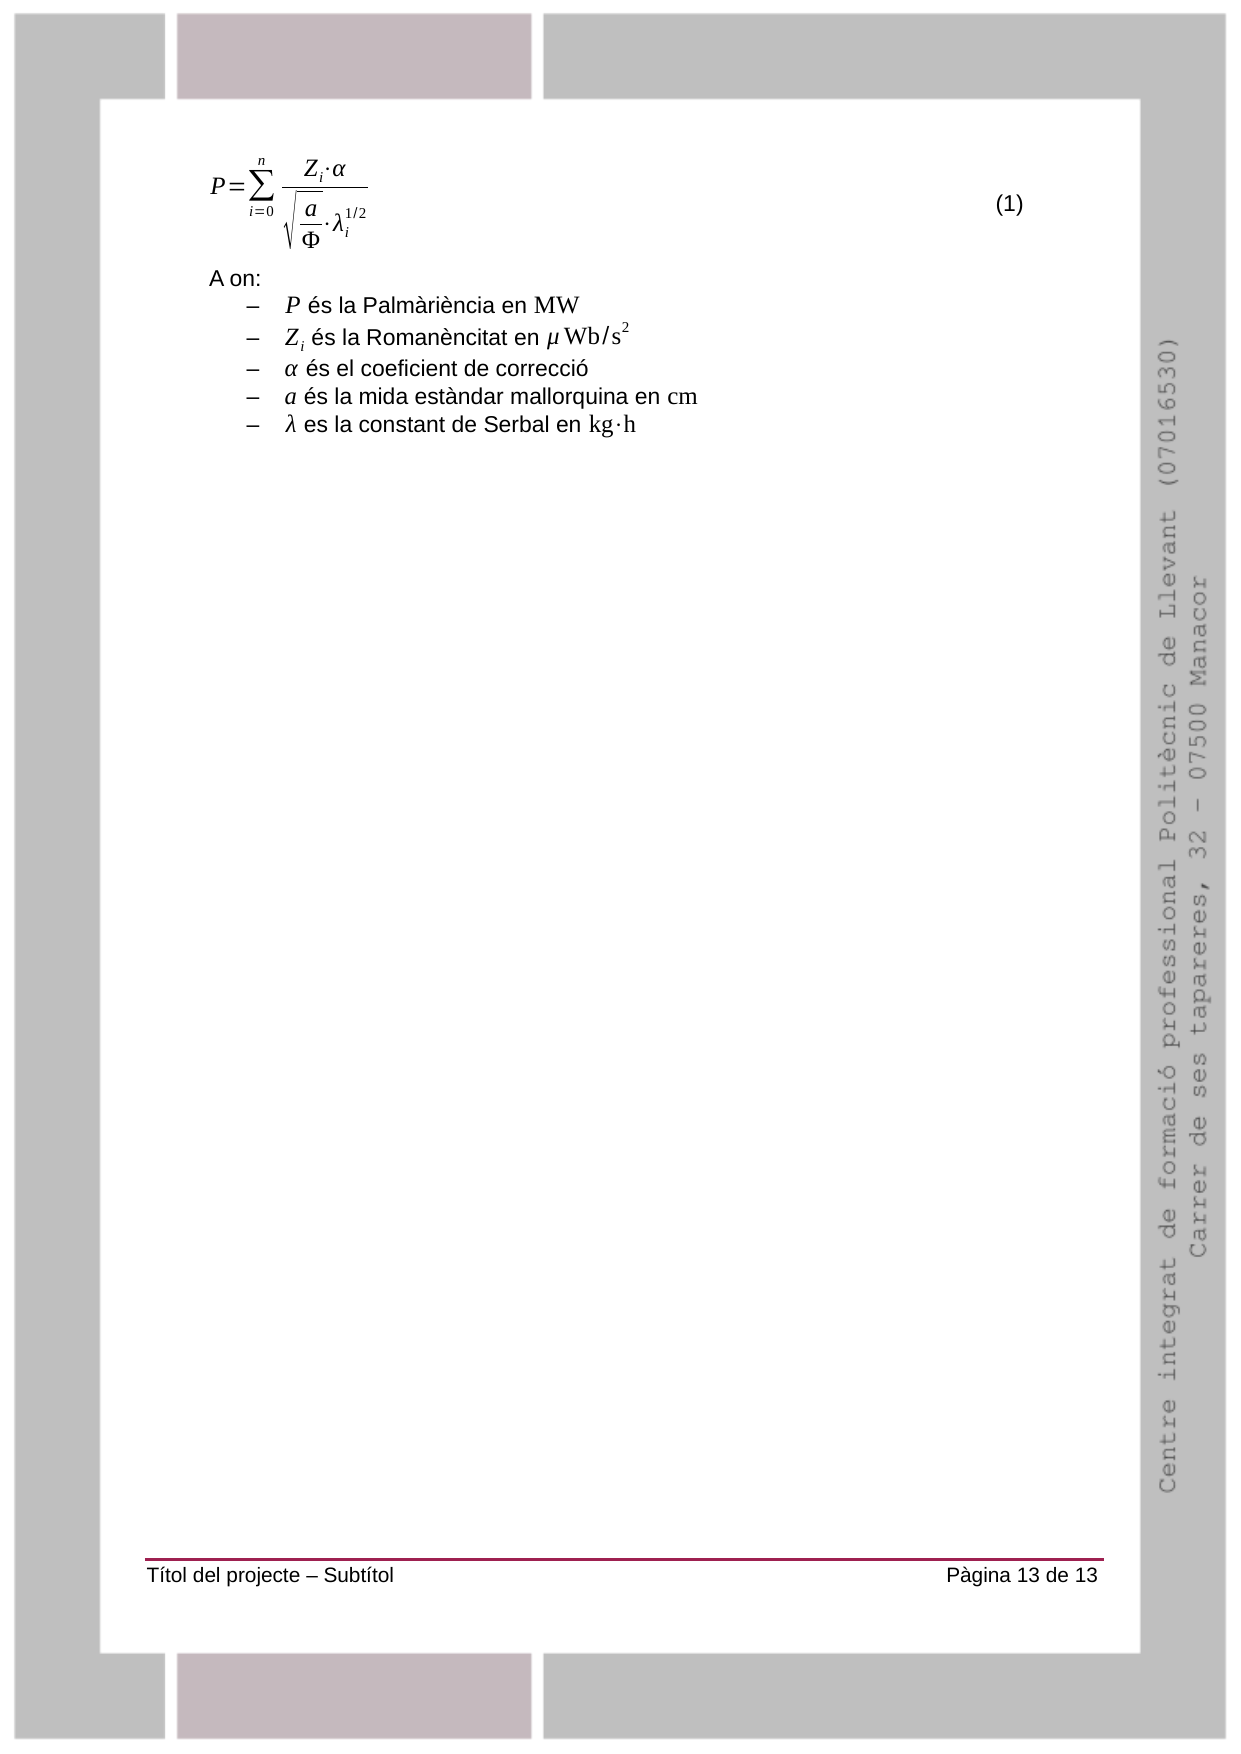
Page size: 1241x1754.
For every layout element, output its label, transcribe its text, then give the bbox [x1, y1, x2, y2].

table_cell A on: és la Palmàriència en és la Romanèncitat en és el coeficient de correcció és la mida estàndar mallorquina en es la constant de Serbal en [203, 259, 983, 443]
picture [0, 0, 1241, 1754]
table_cell [983, 259, 1036, 443]
table_header (1) [983, 146, 1036, 259]
table_header [203, 146, 983, 259]
